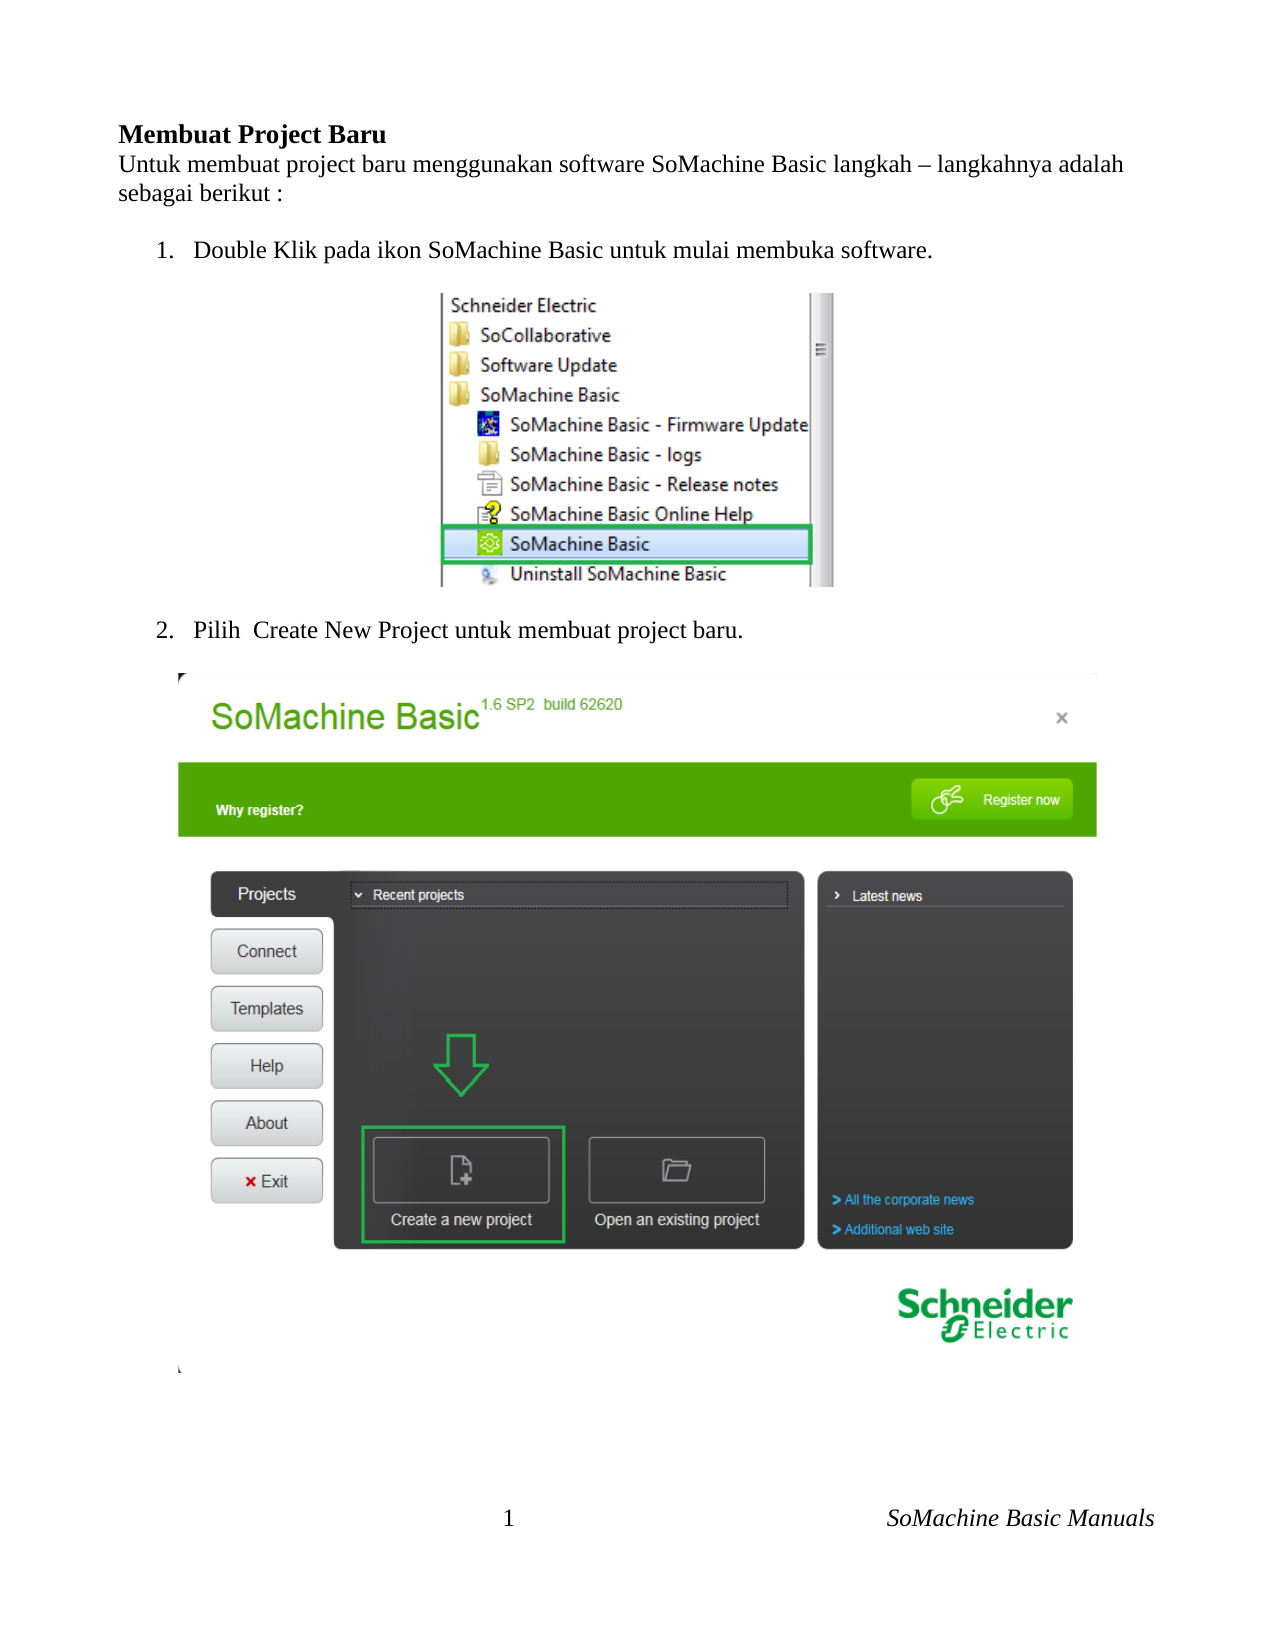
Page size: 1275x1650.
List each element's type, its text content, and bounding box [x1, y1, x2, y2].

list Double Klik pada ikon SoMachine Basic untuk mulai membuka software. [156, 236, 1157, 264]
text Untuk membuat project baru menggunakan software SoMachine Basic langkah – langkahnya adalah sebagai berikut : [118, 149, 1157, 207]
list Pilih Create New Project untuk membuat project baru. [156, 616, 1157, 644]
picture [178, 673, 1097, 1373]
text Membuat Project Baru [118, 118, 1157, 149]
picture [440, 293, 835, 587]
